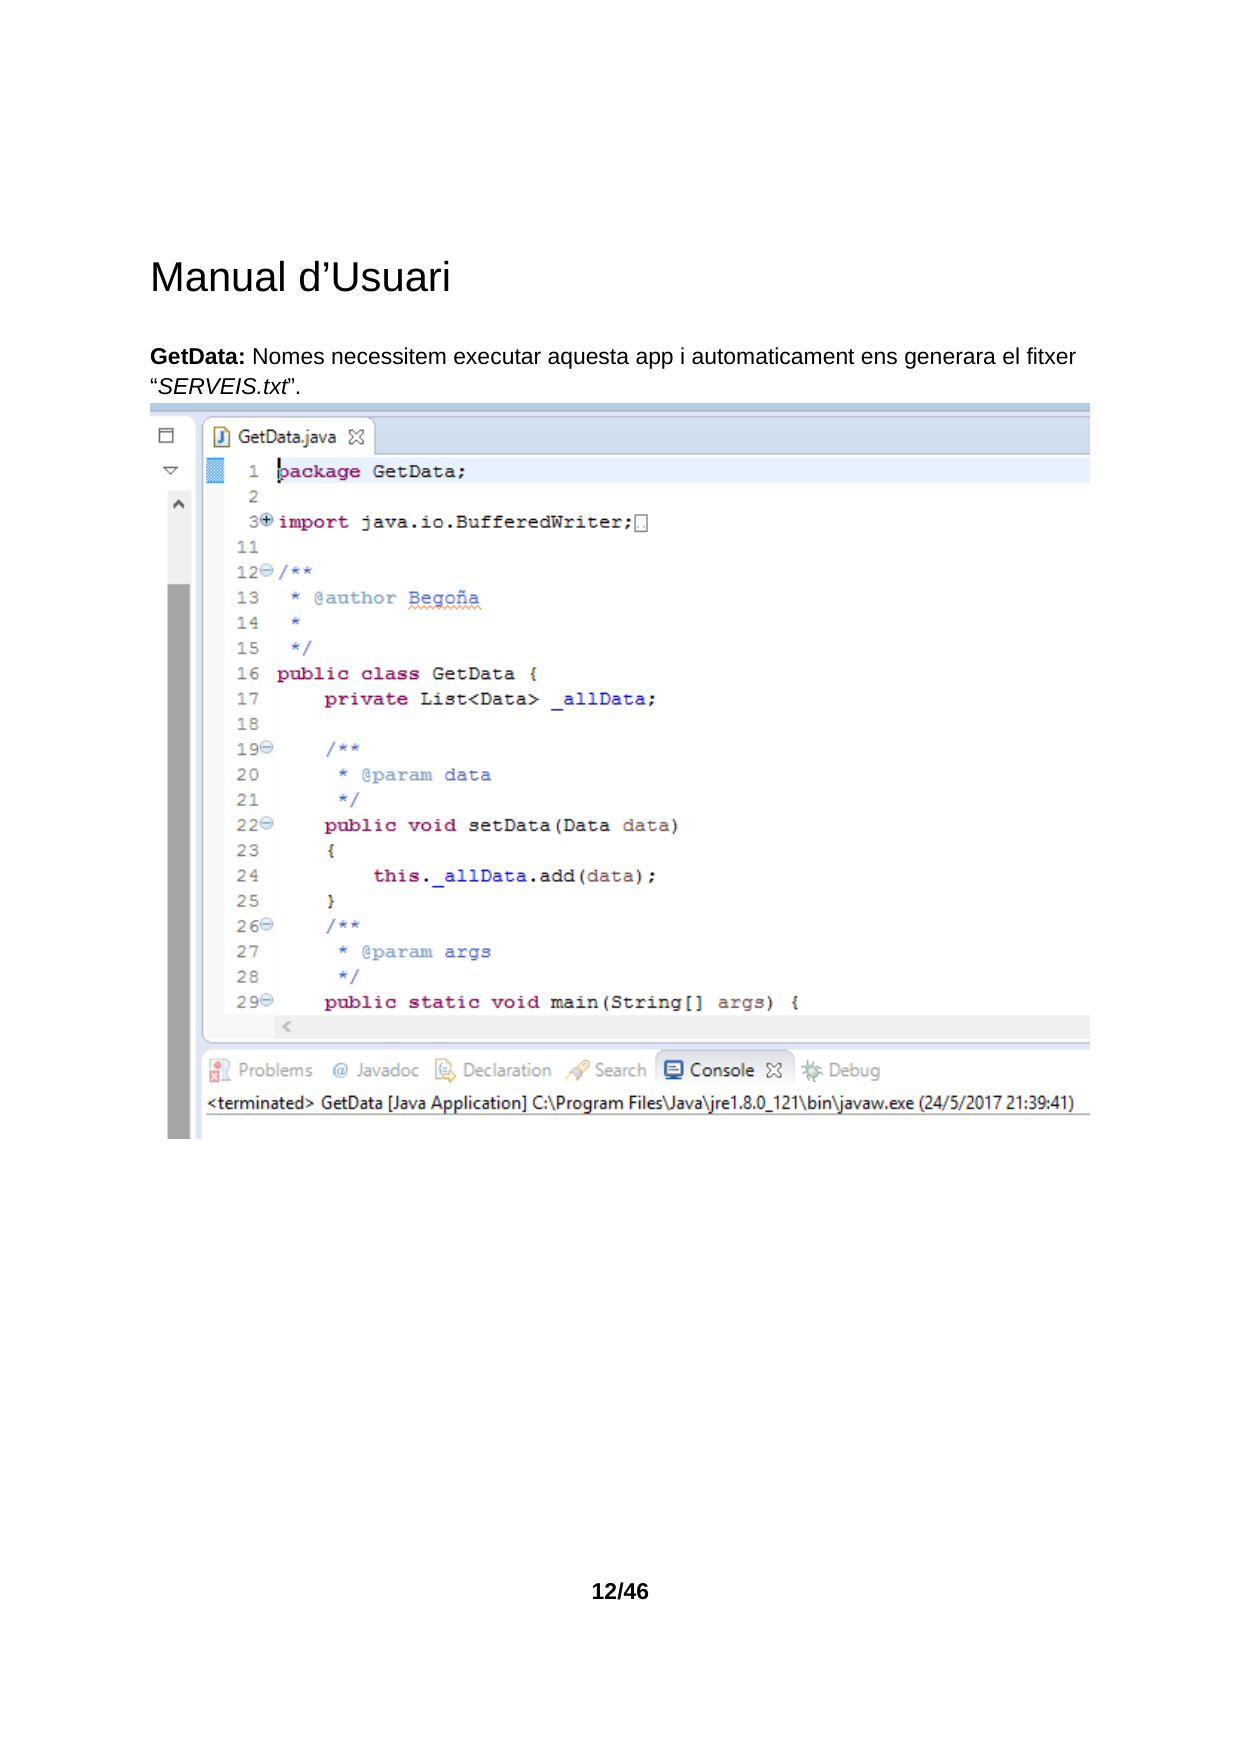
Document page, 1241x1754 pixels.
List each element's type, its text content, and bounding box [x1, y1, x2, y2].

subtitle Manual d’Usuari [150, 252, 1090, 300]
text GetData: Nomes necessitem executar aquesta app i automaticament ens generara el fitxer “SERVEIS.txt”. [150, 343, 1090, 399]
picture [150, 403, 1091, 1139]
